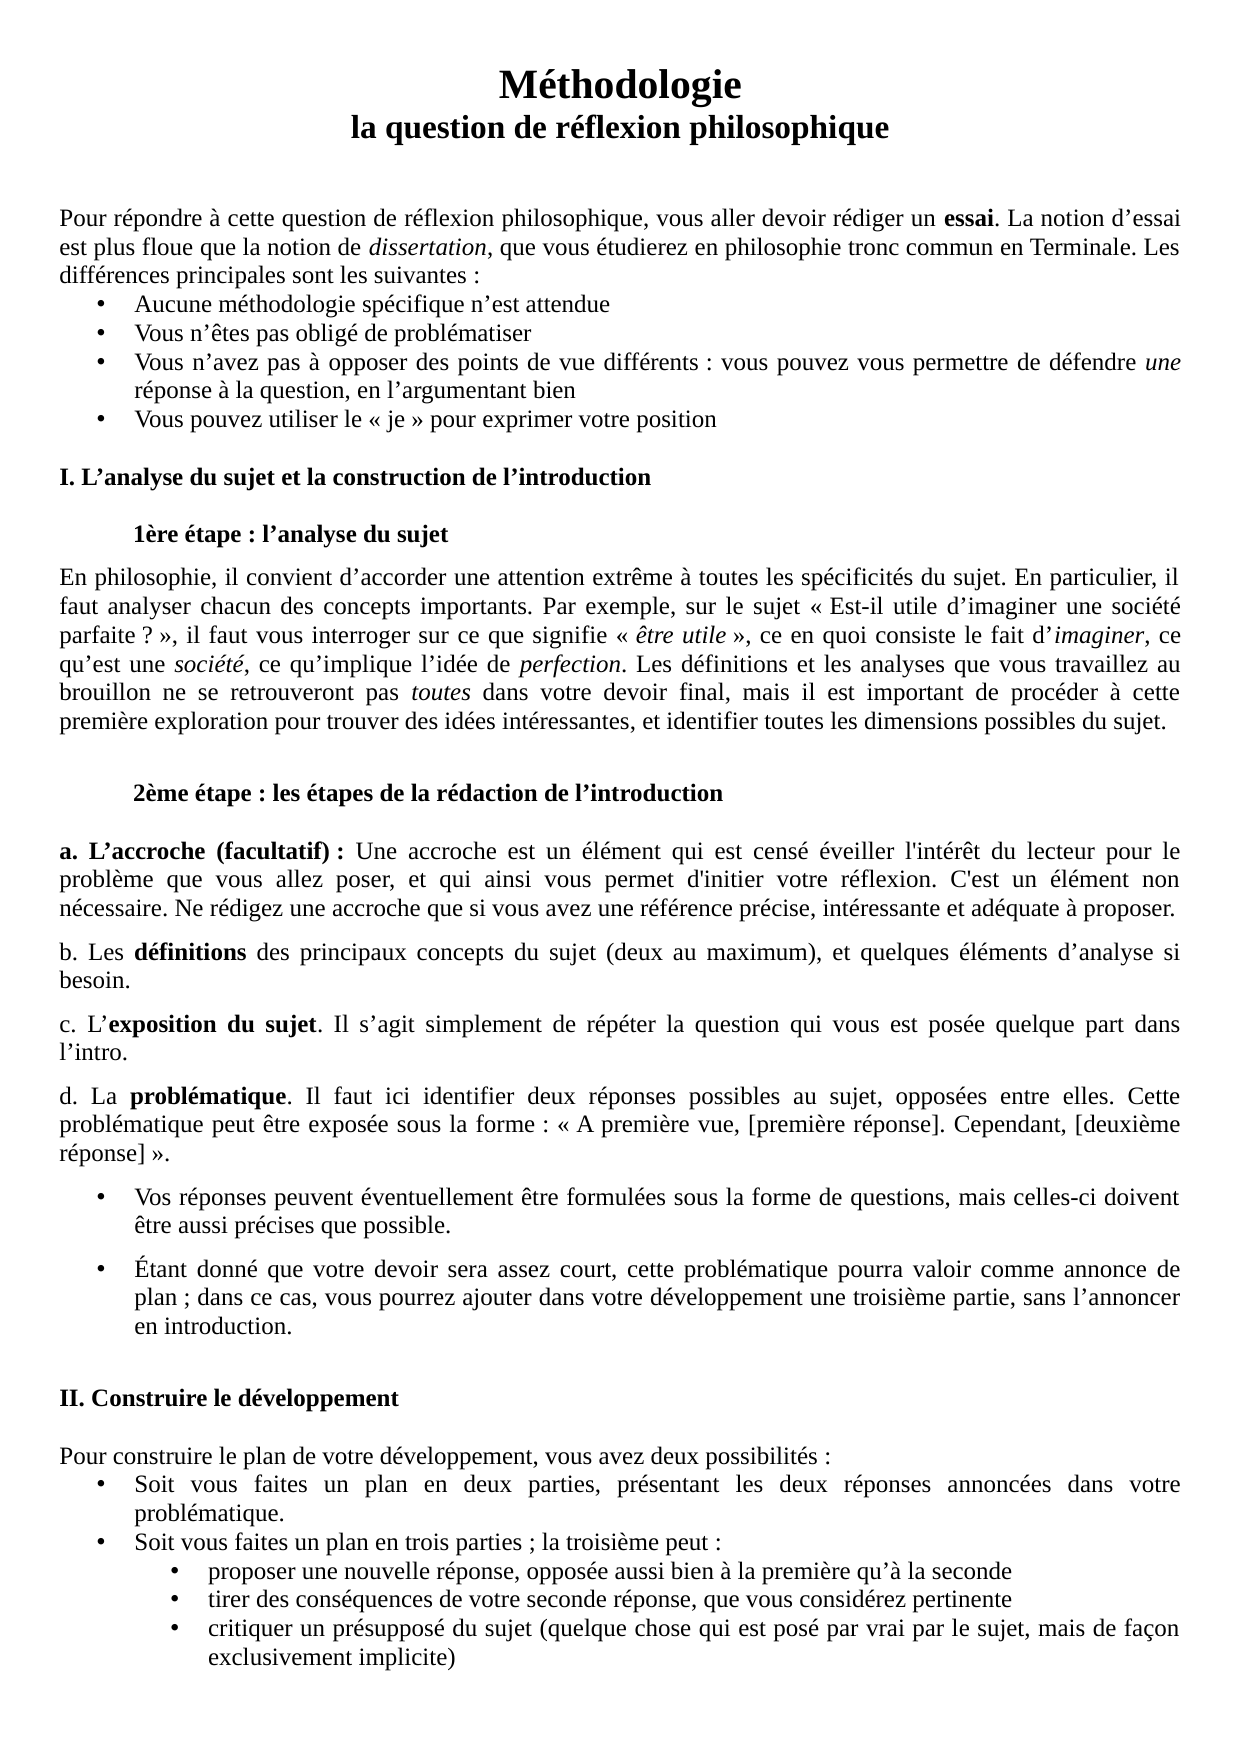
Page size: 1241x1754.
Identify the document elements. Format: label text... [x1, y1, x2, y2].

text Pour construire le plan de votre développement, vous avez deux possibilités : [59, 1441, 1181, 1469]
list Vous n’avez pas à opposer des points de vue différents : vous pouvez vous permettre de défendre une réponse à la question, en l’argumentant bien [97, 347, 1181, 404]
list Aucune méthodologie spécifique n’est attendue [97, 289, 1181, 318]
text Méthodologie [59, 59, 1181, 107]
text II. Construire le développement [59, 1383, 1181, 1412]
text c. L’exposition du sujet. Il s’agit simplement de répéter la question qui vous est posée quelque part dans l’intro. [59, 1009, 1181, 1066]
list tirer des conséquences de votre seconde réponse, que vous considérez pertinente [170, 1584, 1181, 1613]
list Vous n’êtes pas obligé de problématiser [97, 318, 1181, 347]
list Vous pouvez utiliser le « je » pour exprimer votre position [97, 404, 1181, 433]
text 1ère étape : l’analyse du sujet [59, 519, 1181, 548]
text I. L’analyse du sujet et la construction de l’introduction [59, 462, 1181, 490]
list Étant donné que votre devoir sera assez court, cette problématique pourra valoir comme annonce de plan ; dans ce cas, vous pourrez ajouter dans votre développement une troisième partie, sans l’annoncer en introduction. [97, 1254, 1181, 1340]
text b. Les définitions des principaux concepts du sujet (deux au maximum), et quelques éléments d’analyse si besoin. [59, 937, 1181, 994]
text En philosophie, il convient d’accorder une attention extrême à toutes les spécificités du sujet. En particulier, il faut analyser chacun des concepts importants. Par exemple, sur le sujet « Est-il utile d’imaginer une société parfaite ? », il faut vous interroger sur ce que signifie « être utile », ce en quoi consiste le fait d’imaginer, ce qu’est une société, ce qu’implique l’idée de perfection. Les définitions et les analyses que vous travaillez au brouillon ne se retrouveront pas toutes dans votre devoir final, mais il est important de procéder à cette première exploration pour trouver des idées intéressantes, et identifier toutes les dimensions possibles du sujet. [59, 562, 1181, 735]
list Vos réponses peuvent éventuellement être formulées sous la forme de questions, mais celles-ci doivent être aussi précises que possible. [97, 1182, 1181, 1239]
text a. L’accroche (facultatif) : Une accroche est un élément qui est censé éveiller l'intérêt du lecteur pour le problème que vous allez poser, et qui ainsi vous permet d'initier votre réflexion. C'est un élément non nécessaire. Ne rédigez une accroche que si vous avez une référence précise, intéressante et adéquate à proposer. [59, 836, 1181, 922]
list Soit vous faites un plan en trois parties ; la troisième peut : [97, 1527, 1181, 1556]
text Pour répondre à cette question de réflexion philosophique, vous aller devoir rédiger un essai. La notion d’essai est plus floue que la notion de dissertation, que vous étudierez en philosophie tronc commun en Terminale. Les différences principales sont les suivantes : [59, 203, 1181, 289]
text la question de réflexion philosophique [59, 107, 1181, 145]
text 2ème étape : les étapes de la rédaction de l’introduction [59, 778, 1181, 807]
list critiquer un présupposé du sujet (quelque chose qui est posé par vrai par le sujet, mais de façon exclusivement implicite) [170, 1613, 1181, 1671]
text d. La problématique. Il faut ici identifier deux réponses possibles au sujet, opposées entre elles. Cette problématique peut être exposée sous la forme : « A première vue, [première réponse]. Cependant, [deuxième réponse] ». [59, 1081, 1181, 1167]
list proposer une nouvelle réponse, opposée aussi bien à la première qu’à la seconde [170, 1556, 1181, 1584]
list Soit vous faites un plan en deux parties, présentant les deux réponses annoncées dans votre problématique. [97, 1469, 1181, 1527]
